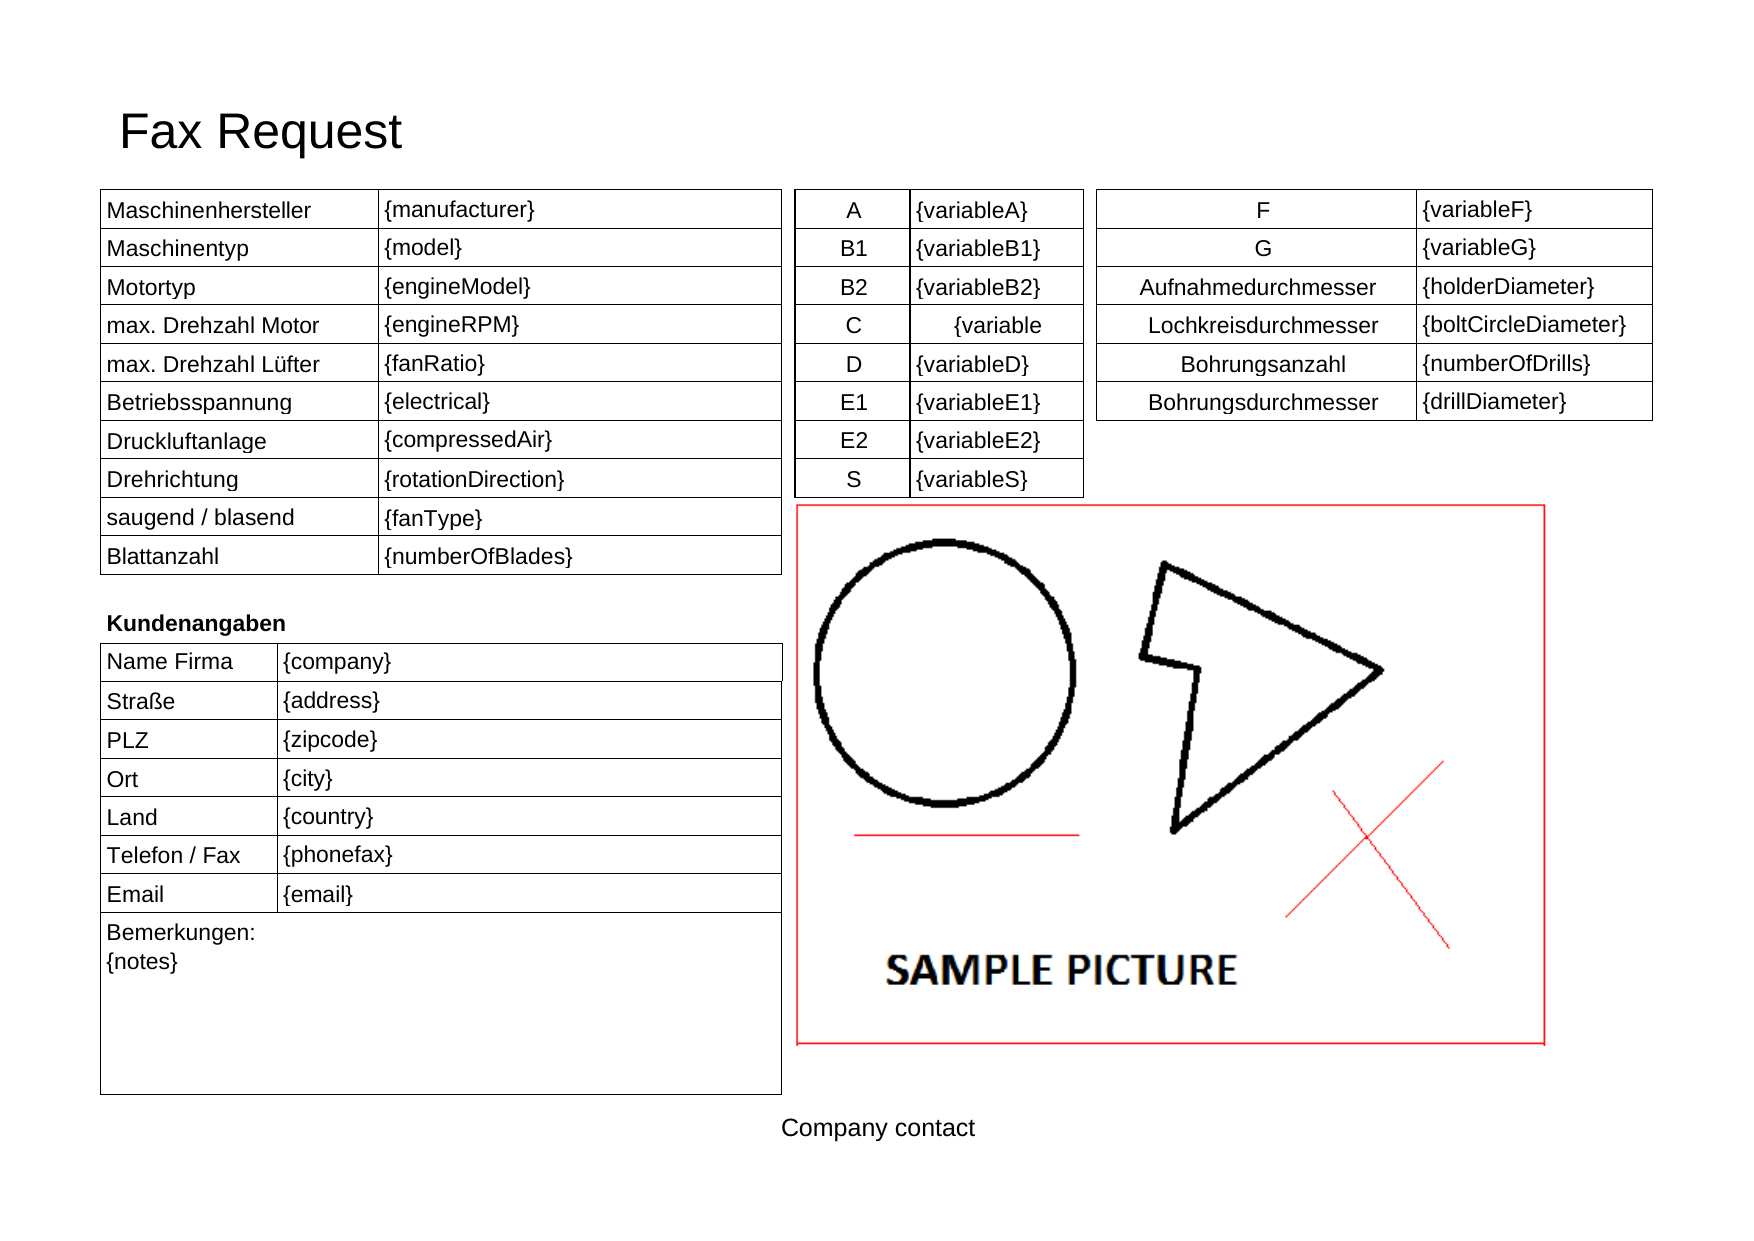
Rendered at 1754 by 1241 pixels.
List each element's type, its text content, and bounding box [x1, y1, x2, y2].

table_cell {variableD} [911, 344, 1083, 381]
table_cell Land [101, 797, 277, 835]
table_cell Bohrungsdurchmesser [1097, 382, 1416, 420]
table_cell Telefon / Fax [101, 836, 277, 873]
table_header A [796, 190, 909, 227]
table_header F [1097, 190, 1416, 227]
table_header Maschinenhersteller [101, 190, 378, 227]
table_cell {rotationDirection} [379, 459, 781, 497]
table_cell {company} [278, 644, 782, 681]
table_cell {address} [278, 682, 781, 719]
table_cell {model} [379, 229, 781, 266]
table_cell [1097, 458, 1417, 497]
table_cell Ort [101, 759, 277, 796]
table_cell Email [101, 874, 277, 912]
table_cell max. Drehzahl Motor [101, 305, 378, 343]
table_cell Drehrichtung [101, 459, 378, 497]
table_cell Blattanzahl [101, 536, 378, 573]
table_cell S [796, 459, 909, 497]
table_cell [1084, 266, 1096, 304]
table_cell B2 [796, 267, 909, 304]
table_cell [1417, 421, 1652, 458]
table_cell Aufnahmedurchmesser [1097, 267, 1416, 304]
table_cell {variableC} [911, 305, 1083, 343]
table_cell {variableB1} [911, 229, 1083, 266]
table_cell {electrical} [379, 382, 781, 420]
table_cell {numberOfBlades} [379, 536, 781, 573]
table_cell {drillDiameter} [1417, 382, 1652, 420]
table_header {variableA} [911, 190, 1083, 227]
table_cell [1084, 343, 1096, 381]
table_header {variableF} [1417, 190, 1652, 227]
table_cell {variableE1} [911, 382, 1083, 420]
table_cell Kundenangaben [100, 575, 782, 642]
table_cell Betriebsspannung [101, 382, 378, 420]
table_cell Druckluftanlage [101, 421, 378, 458]
table_cell {variableE2} [911, 421, 1083, 458]
table_cell {zipcode} [278, 720, 781, 758]
table_cell [1097, 421, 1417, 458]
table_cell {fanType} [379, 498, 781, 535]
table_cell saugend / blasend [101, 498, 378, 535]
picture [795, 503, 1547, 1046]
table_cell E1 [796, 382, 909, 420]
table_cell Straße [101, 682, 277, 719]
table_cell G [1097, 229, 1416, 266]
text Fax Request [119, 101, 1656, 157]
table_cell {phonefax} [278, 836, 781, 873]
table_cell {variableG} [1417, 229, 1652, 266]
table_cell {engineModel} [379, 267, 781, 304]
table_cell C [796, 305, 909, 343]
table_cell {holderDiameter} [1417, 267, 1652, 304]
table_cell {boltCircleDiameter} [1417, 305, 1652, 343]
table_cell {city} [278, 759, 781, 796]
table_cell Motortyp [101, 267, 378, 304]
table_cell {country} [278, 797, 781, 835]
table_cell [1084, 381, 1096, 420]
table_cell {fanRatio} [379, 344, 781, 381]
table_cell {engineRPM} [379, 305, 781, 343]
table_cell D [796, 344, 909, 381]
table_cell [1084, 420, 1097, 458]
table_cell {variableB2} [911, 267, 1083, 304]
table_cell PLZ [101, 720, 277, 758]
table_header [782, 189, 795, 1094]
table_cell Lochkreisdurchmesser [1097, 305, 1416, 343]
table_cell {numberOfDrills} [1417, 344, 1652, 381]
table_cell Name Firma [101, 644, 277, 681]
table_cell {email} [278, 874, 781, 912]
table_cell [1417, 458, 1652, 497]
table_cell [1084, 458, 1097, 497]
table_cell Bohrungsanzahl [1097, 344, 1416, 381]
table_header {manufacturer} [379, 190, 781, 227]
table_cell Bemerkungen: {notes} [101, 913, 781, 1094]
table_cell [1084, 228, 1096, 266]
table_cell B1 [796, 229, 909, 266]
table_cell max. Drehzahl Lüfter [101, 344, 378, 381]
table_cell [1084, 304, 1096, 343]
table_cell {variableS} [911, 459, 1083, 497]
table_cell Maschinentyp [101, 229, 378, 266]
table_header [1084, 189, 1096, 227]
table_cell {compressedAir} [379, 421, 781, 458]
table_cell E2 [796, 421, 909, 458]
table_cell [795, 497, 1652, 1094]
